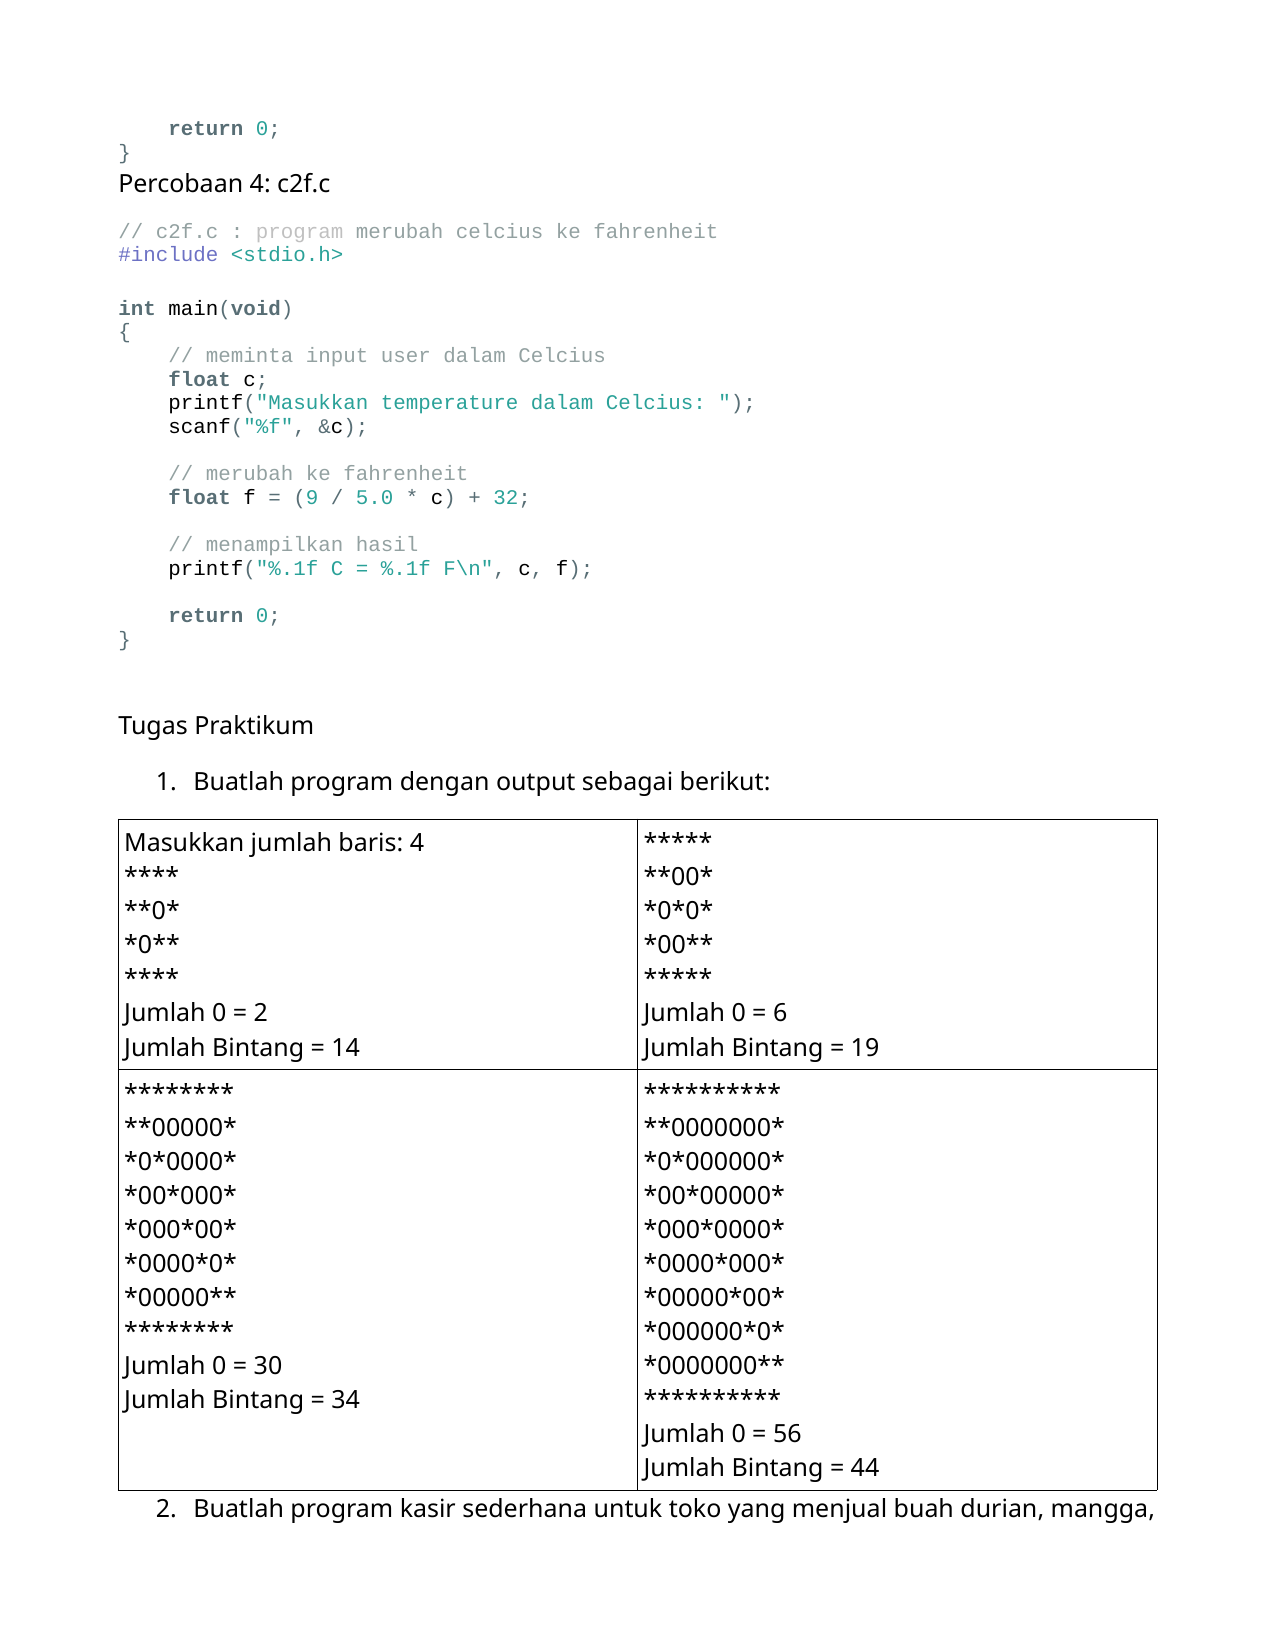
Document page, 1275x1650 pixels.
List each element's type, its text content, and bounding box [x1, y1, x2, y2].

text } [118, 629, 1157, 652]
text int main(void) [118, 298, 1157, 321]
text return 0; [118, 118, 1157, 142]
table_header Masukkan jumlah baris: 4 **** **0* *0** **** Jumlah 0 = 2 Jumlah Bintang = 14 [119, 820, 637, 1069]
table_cell ******** **00000* *0*0000* *00*000* *000*00* *0000*0* *00000** ******** Jumlah 0 = 30 Jumlah Bintang = 34 [119, 1070, 637, 1490]
text // menampilkan hasil [118, 534, 1157, 558]
table_cell ********** **0000000* *0*000000* *00*00000* *000*0000* *0000*000* *00000*00* *000000*0* *0000000** ********** Jumlah 0 = 56 Jumlah Bintang = 44 [638, 1070, 1157, 1490]
text printf("Masukkan temperature dalam Celcius: "); [118, 392, 1157, 416]
text // merubah ke fahrenheit [118, 463, 1157, 487]
text } [118, 142, 1157, 165]
text printf("%.1f C = %.1f F\n", c, f); [118, 558, 1157, 581]
list Buatlah program dengan output sebagai berikut: [156, 763, 1157, 797]
text Percobaan 4: c2f.c [118, 165, 1157, 199]
text // c2f.c : program merubah celcius ke fahrenheit [118, 221, 1157, 244]
text return 0; [118, 605, 1157, 629]
text { [118, 321, 1157, 345]
text float c; [118, 368, 1157, 392]
text Tugas Praktikum [118, 708, 1157, 742]
list Buatlah program kasir sederhana untuk toko yang menjual buah durian, mangga, [156, 1491, 1157, 1524]
text // meminta input user dalam Celcius [118, 345, 1157, 368]
text #include <stdio.h> [118, 244, 1157, 268]
text scanf("%f", &c); [118, 416, 1157, 439]
text float f = (9 / 5.0 * c) + 32; [118, 487, 1157, 510]
table_header ***** **00* *0*0* *00** ***** Jumlah 0 = 6 Jumlah Bintang = 19 [638, 820, 1157, 1069]
